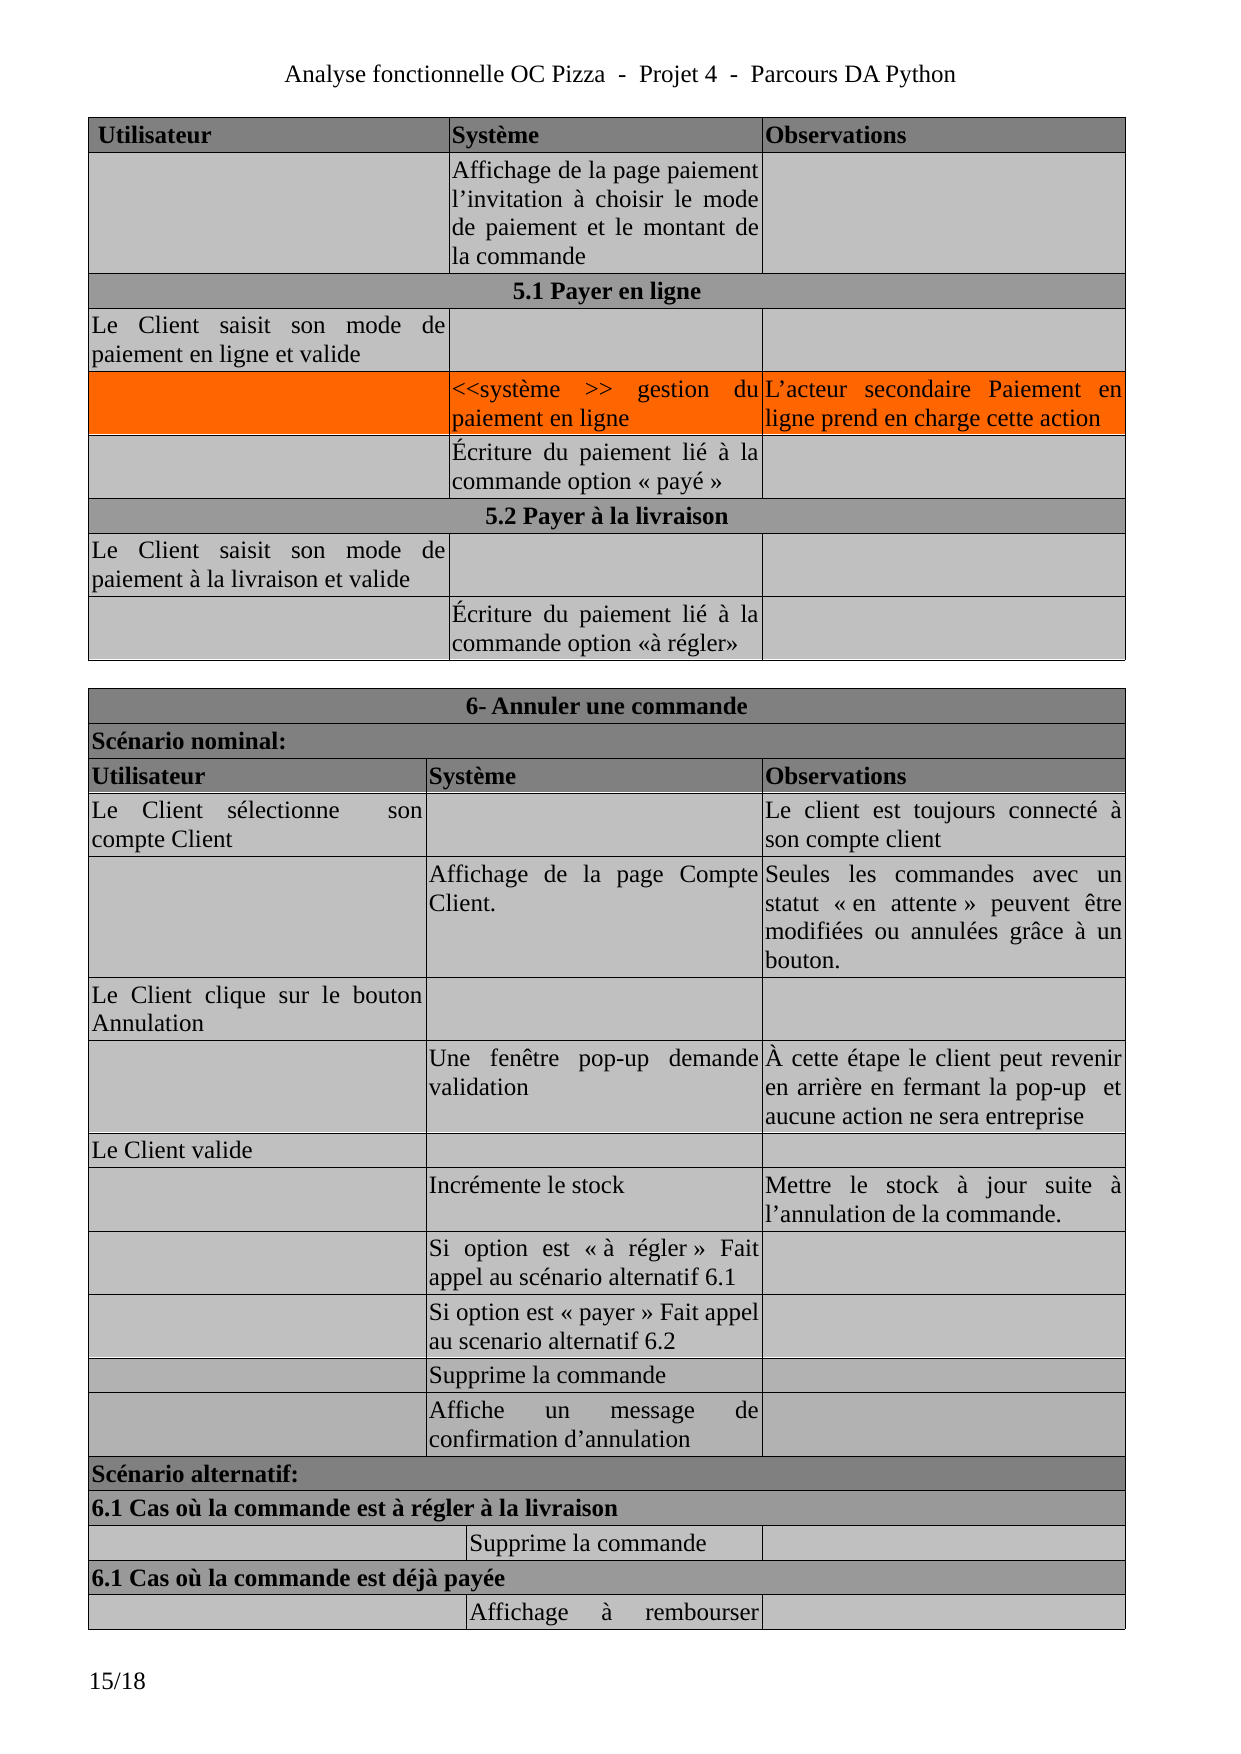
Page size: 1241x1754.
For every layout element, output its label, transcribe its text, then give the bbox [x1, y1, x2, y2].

table_cell [763, 1595, 1125, 1629]
table_cell Le Client saisit son mode de paiement en ligne et valide [89, 309, 449, 371]
table_cell 6.1 Cas où la commande est à régler à la livraison [89, 1491, 1125, 1525]
table_cell [763, 1359, 1125, 1392]
table_cell [763, 436, 1125, 498]
table_cell Seules les commandes avec un statut « en attente » peuvent être modifiées ou annulées grâce à un bouton. [763, 857, 1125, 977]
table_header Scénario alternatif: [89, 1457, 1125, 1490]
table_cell [427, 978, 762, 1040]
table_cell 5.2 Payer à la livraison [89, 499, 1125, 533]
table_cell Utilisateur [89, 759, 426, 792]
table_cell [763, 1393, 1125, 1456]
table_cell L’acteur secondaire Paiement en ligne prend en charge cette action [763, 372, 1125, 434]
table_cell Système [450, 118, 762, 152]
table_cell Une fenêtre pop-up demande validation [427, 1041, 762, 1132]
table_cell [763, 978, 1125, 1040]
table_cell [763, 1232, 1125, 1294]
table_cell [763, 1295, 1125, 1357]
table_cell Affiche un message de confirmation d’annulation [427, 1393, 762, 1456]
table_cell Le Client valide [89, 1134, 426, 1167]
table_cell Le Client clique sur le bouton Annulation [89, 978, 426, 1040]
table_cell Mettre le stock à jour suite à l’annulation de la commande. [763, 1168, 1125, 1231]
table_cell [89, 372, 449, 434]
table_cell [763, 309, 1125, 371]
table_cell Incrémente le stock [427, 1168, 762, 1231]
table_cell Observations [763, 118, 1125, 152]
table_cell Affichage de la page paiement l’invitation à choisir le mode de paiement et le montant de la commande [450, 153, 762, 273]
table_cell [763, 153, 1125, 273]
table_cell [450, 309, 762, 371]
table_cell Système [427, 759, 762, 792]
table_cell [89, 1232, 426, 1294]
table_cell Le Client sélectionne son compte Client [89, 794, 426, 856]
table_cell [763, 1134, 1125, 1167]
table_cell Supprime la commande [427, 1359, 762, 1392]
table_cell Supprime la commande [467, 1526, 762, 1560]
table_cell [89, 1168, 426, 1231]
table_cell Si option est « payer » Fait appel au scenario alternatif 6.2 [427, 1295, 762, 1357]
table_cell [763, 534, 1125, 596]
table_cell Le client est toujours connecté à son compte client [763, 794, 1125, 856]
table_cell 5.1 Payer en ligne [89, 274, 1125, 308]
table_cell [89, 436, 449, 498]
table_cell Écriture du paiement lié à la commande option «à régler» [450, 597, 762, 659]
table_cell Utilisateur [89, 118, 449, 152]
table_cell [89, 857, 426, 977]
table_cell [89, 597, 449, 659]
table_cell Écriture du paiement lié à la commande option « payé » [450, 436, 762, 498]
table_header 6- Annuler une commande [89, 689, 1125, 723]
table_cell [89, 1295, 426, 1357]
table_cell [89, 1526, 466, 1560]
table_cell Affichage à rembourser [467, 1595, 762, 1629]
table_cell [89, 1393, 426, 1456]
table_cell Le Client saisit son mode de paiement à la livraison et valide [89, 534, 449, 596]
table_cell Affichage de la page Compte Client. [427, 857, 762, 977]
table_cell [89, 1595, 466, 1629]
table_cell À cette étape le client peut revenir en arrière en fermant la pop-up et aucune action ne sera entreprise [763, 1041, 1125, 1132]
table_cell [763, 1526, 1125, 1560]
table_cell [450, 534, 762, 596]
table_cell 6.1 Cas où la commande est déjà payée [89, 1561, 1125, 1594]
table_cell [89, 1359, 426, 1392]
table_cell Observations [763, 759, 1125, 792]
table_cell <<système >> gestion du paiement en ligne [450, 372, 762, 434]
table_cell [427, 794, 762, 856]
table_cell [427, 1134, 762, 1167]
table_cell [89, 1041, 426, 1132]
table_cell Si option est « à régler » Fait appel au scénario alternatif 6.1 [427, 1232, 762, 1294]
table_cell [89, 153, 449, 273]
table_cell [763, 597, 1125, 659]
table_cell Scénario nominal: [89, 724, 1125, 758]
